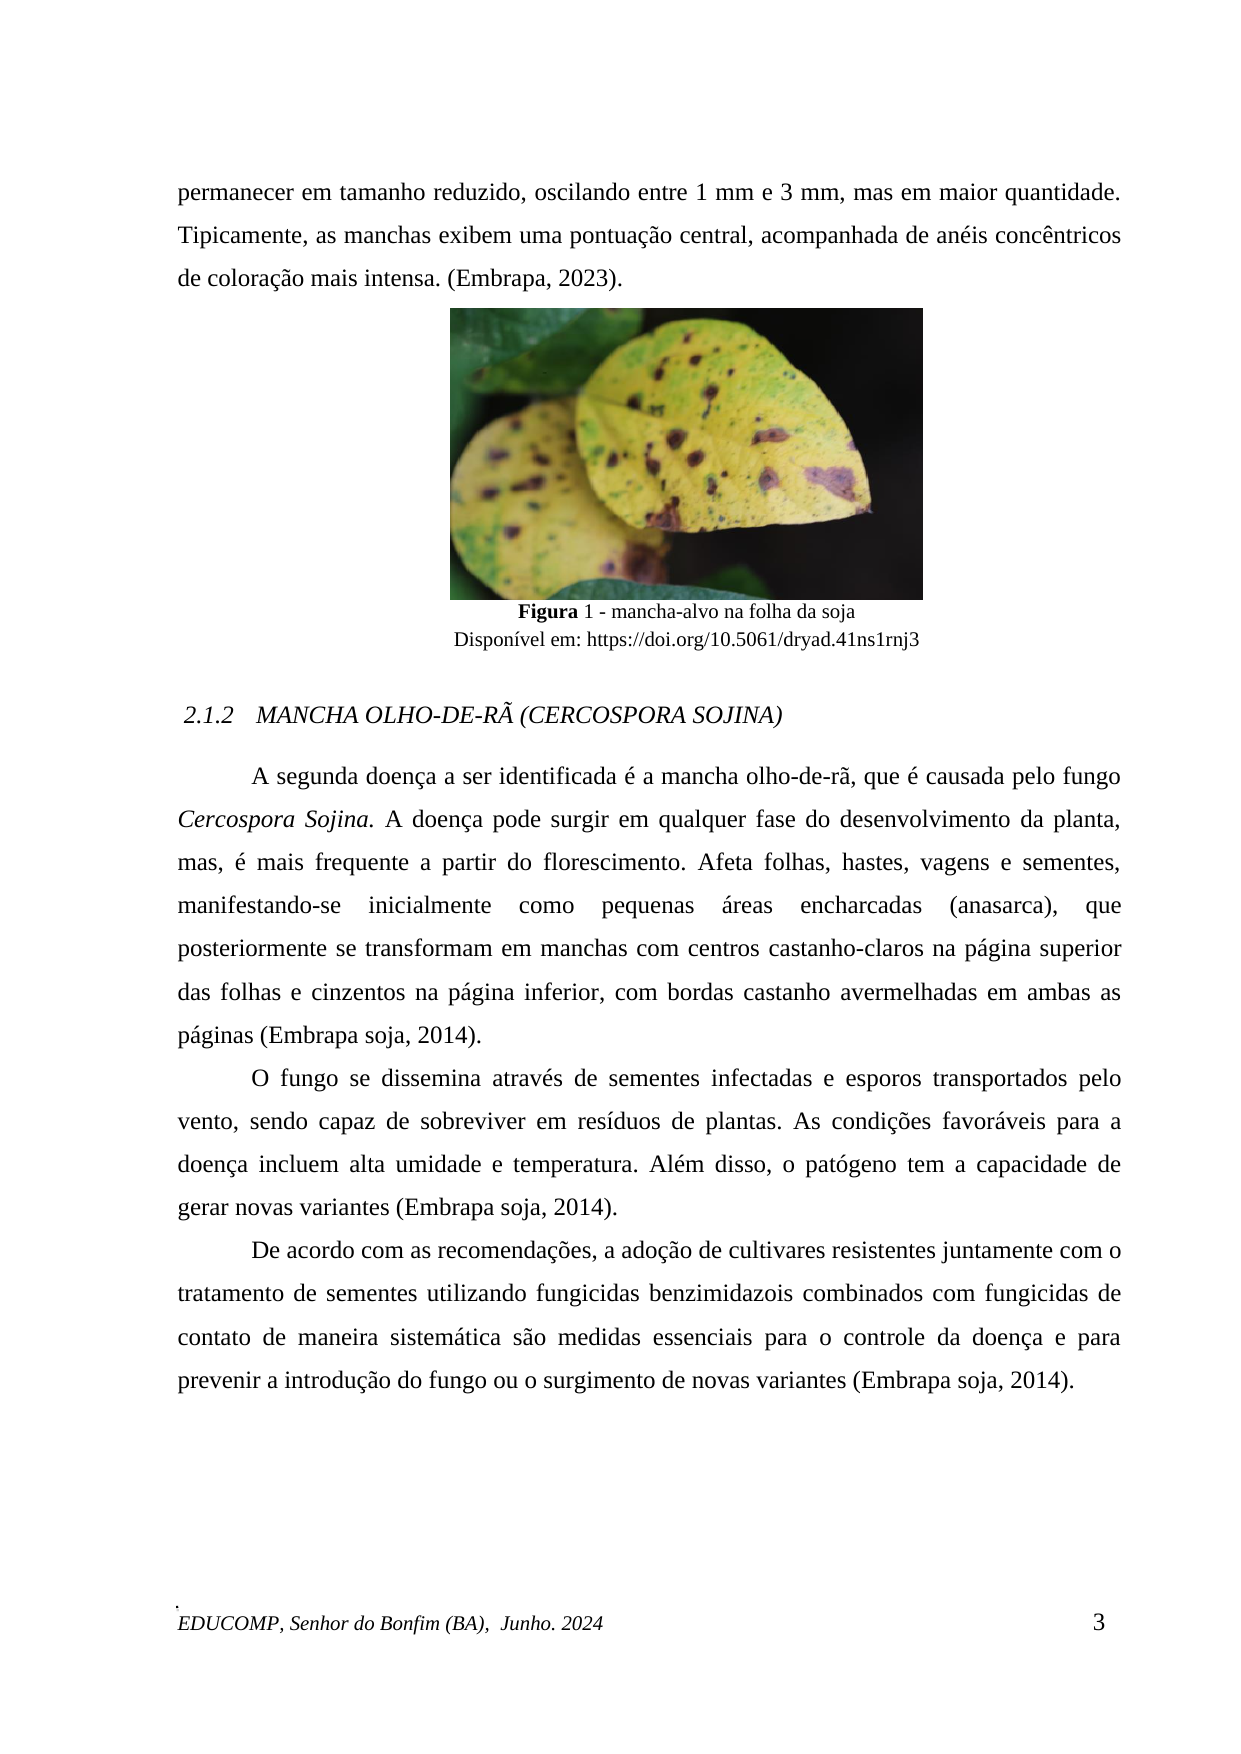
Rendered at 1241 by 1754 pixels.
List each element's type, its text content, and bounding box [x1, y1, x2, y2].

text O fungo se dissemina através de sementes infectadas e esporos transportados pelo vento, sendo capaz de sobreviver em resíduos de plantas. As condições favoráveis para a doença incluem alta umidade e temperatura. Além disso, o patógeno tem a capacidade de gerar novas variantes (Embrapa soja, 2014). [177, 1063, 1122, 1221]
text A segunda doença a ser identificada é a mancha olho-de-rã, que é causada pelo fungo Cercospora Sojina. A doença pode surgir em qualquer fase do desenvolvimento da planta, mas, é mais frequente a partir do florescimento. Afeta folhas, hastes, vagens e sementes, manifestando-se inicialmente como pequenas áreas encharcadas (anasarca), que posteriormente se transformam em manchas com centros castanho-claros na página superior das folhas e cinzentos na página inferior, com bordas castanho avermelhadas em ambas as páginas (Embrapa soja, 2014). [177, 761, 1122, 1048]
text permanecer em tamanho reduzido, oscilando entre 1 mm e 3 mm, mas em maior quantidade. Tipicamente, as manchas exibem uma pontuação central, acompanhada de anéis concêntricos de coloração mais intensa. (Embrapa, 2023). [177, 177, 1122, 292]
text Figura 1 - mancha-alvo na folha da soja [450, 600, 923, 623]
picture [450, 308, 923, 600]
text Disponível em: https://doi.org/10.5061/dryad.41ns1rnj3 [450, 627, 923, 651]
subtitle MANCHA OLHO-DE-RÃ (CERCOSPORA SOJINA) [177, 700, 1122, 728]
text De acordo com as recomendações, a adoção de cultivares resistentes juntamente com o tratamento de sementes utilizando fungicidas benzimidazois combinados com fungicidas de contato de maneira sistemática são medidas essenciais para o controle da doença e para prevenir a introdução do fungo ou o surgimento de novas variantes (Embrapa soja, 2014). [177, 1235, 1122, 1393]
